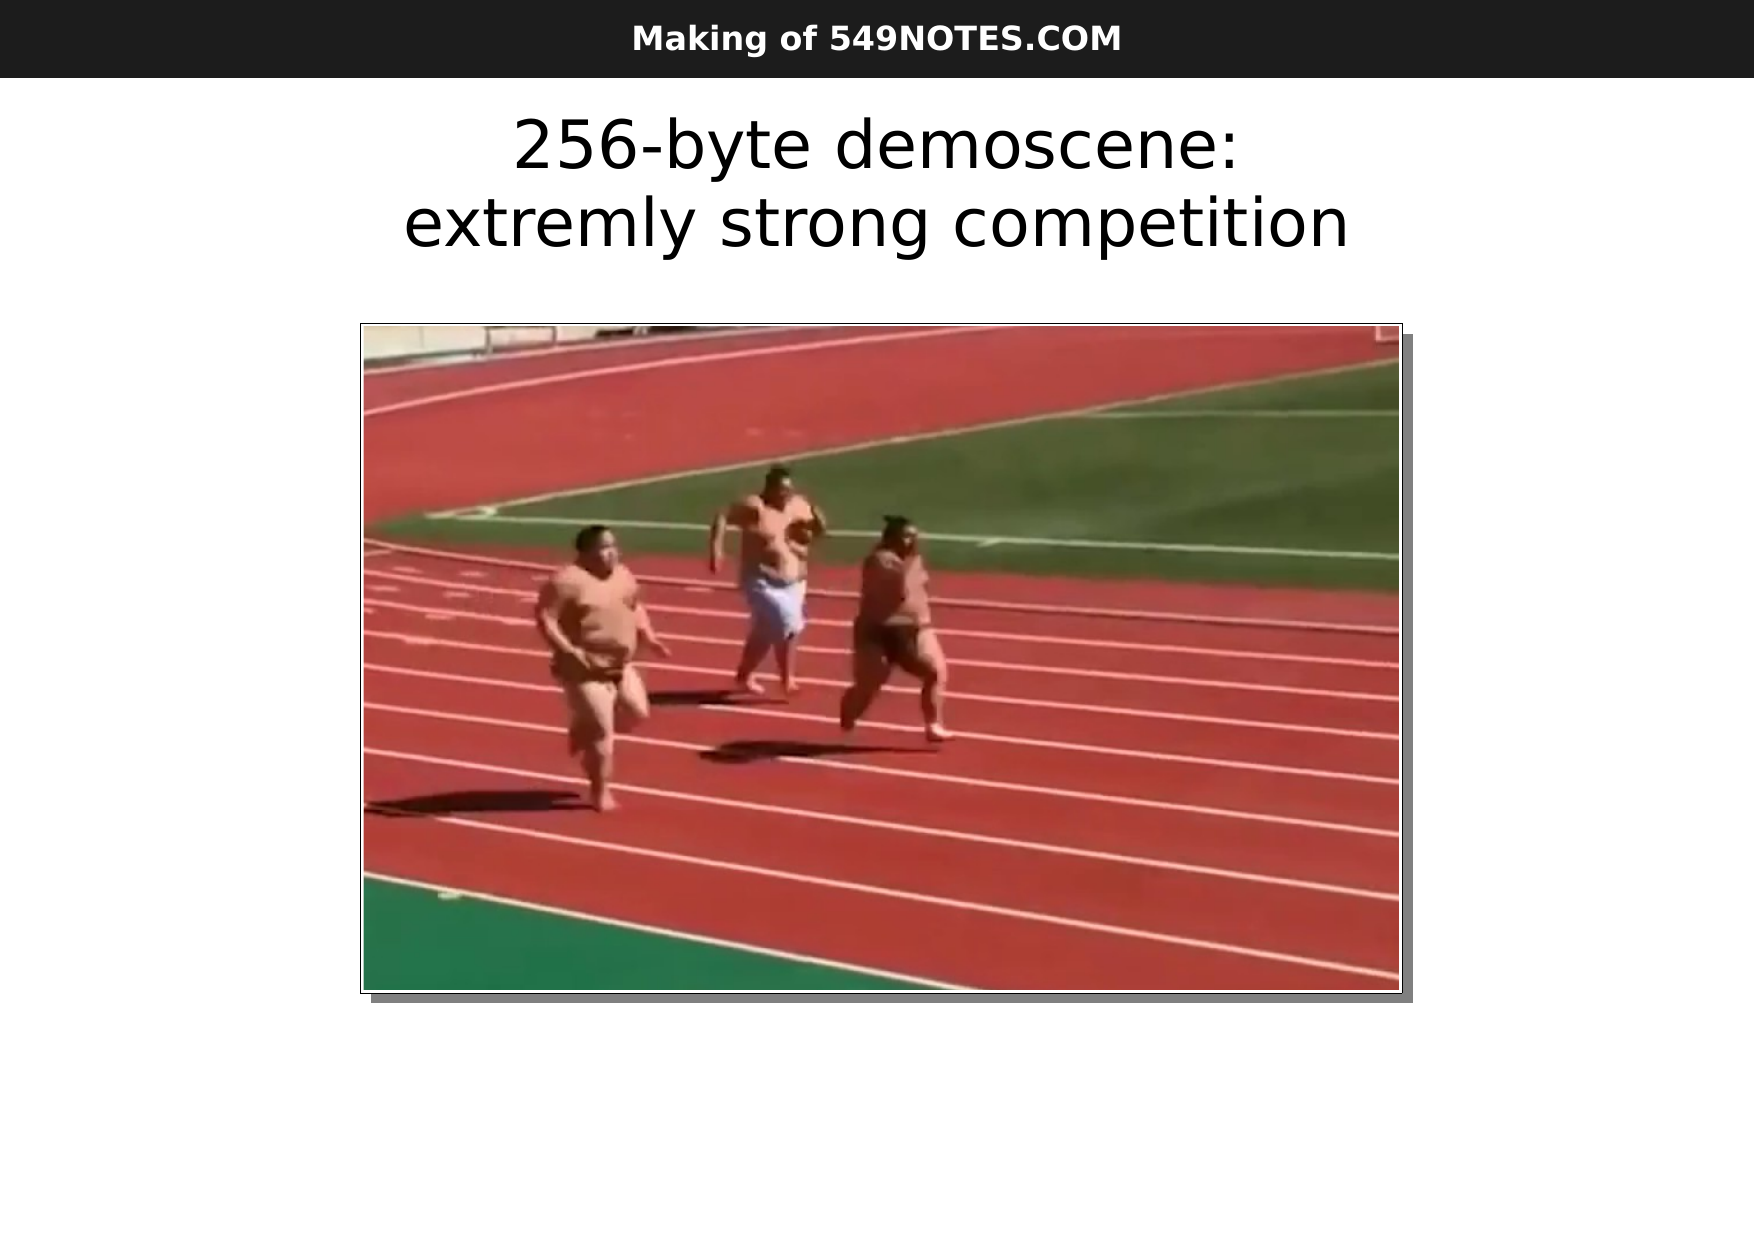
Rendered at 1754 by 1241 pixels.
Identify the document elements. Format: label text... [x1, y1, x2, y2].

picture [363, 326, 1399, 990]
text extremly strong competition [0, 185, 1754, 262]
text 256-byte demoscene: [0, 107, 1754, 185]
